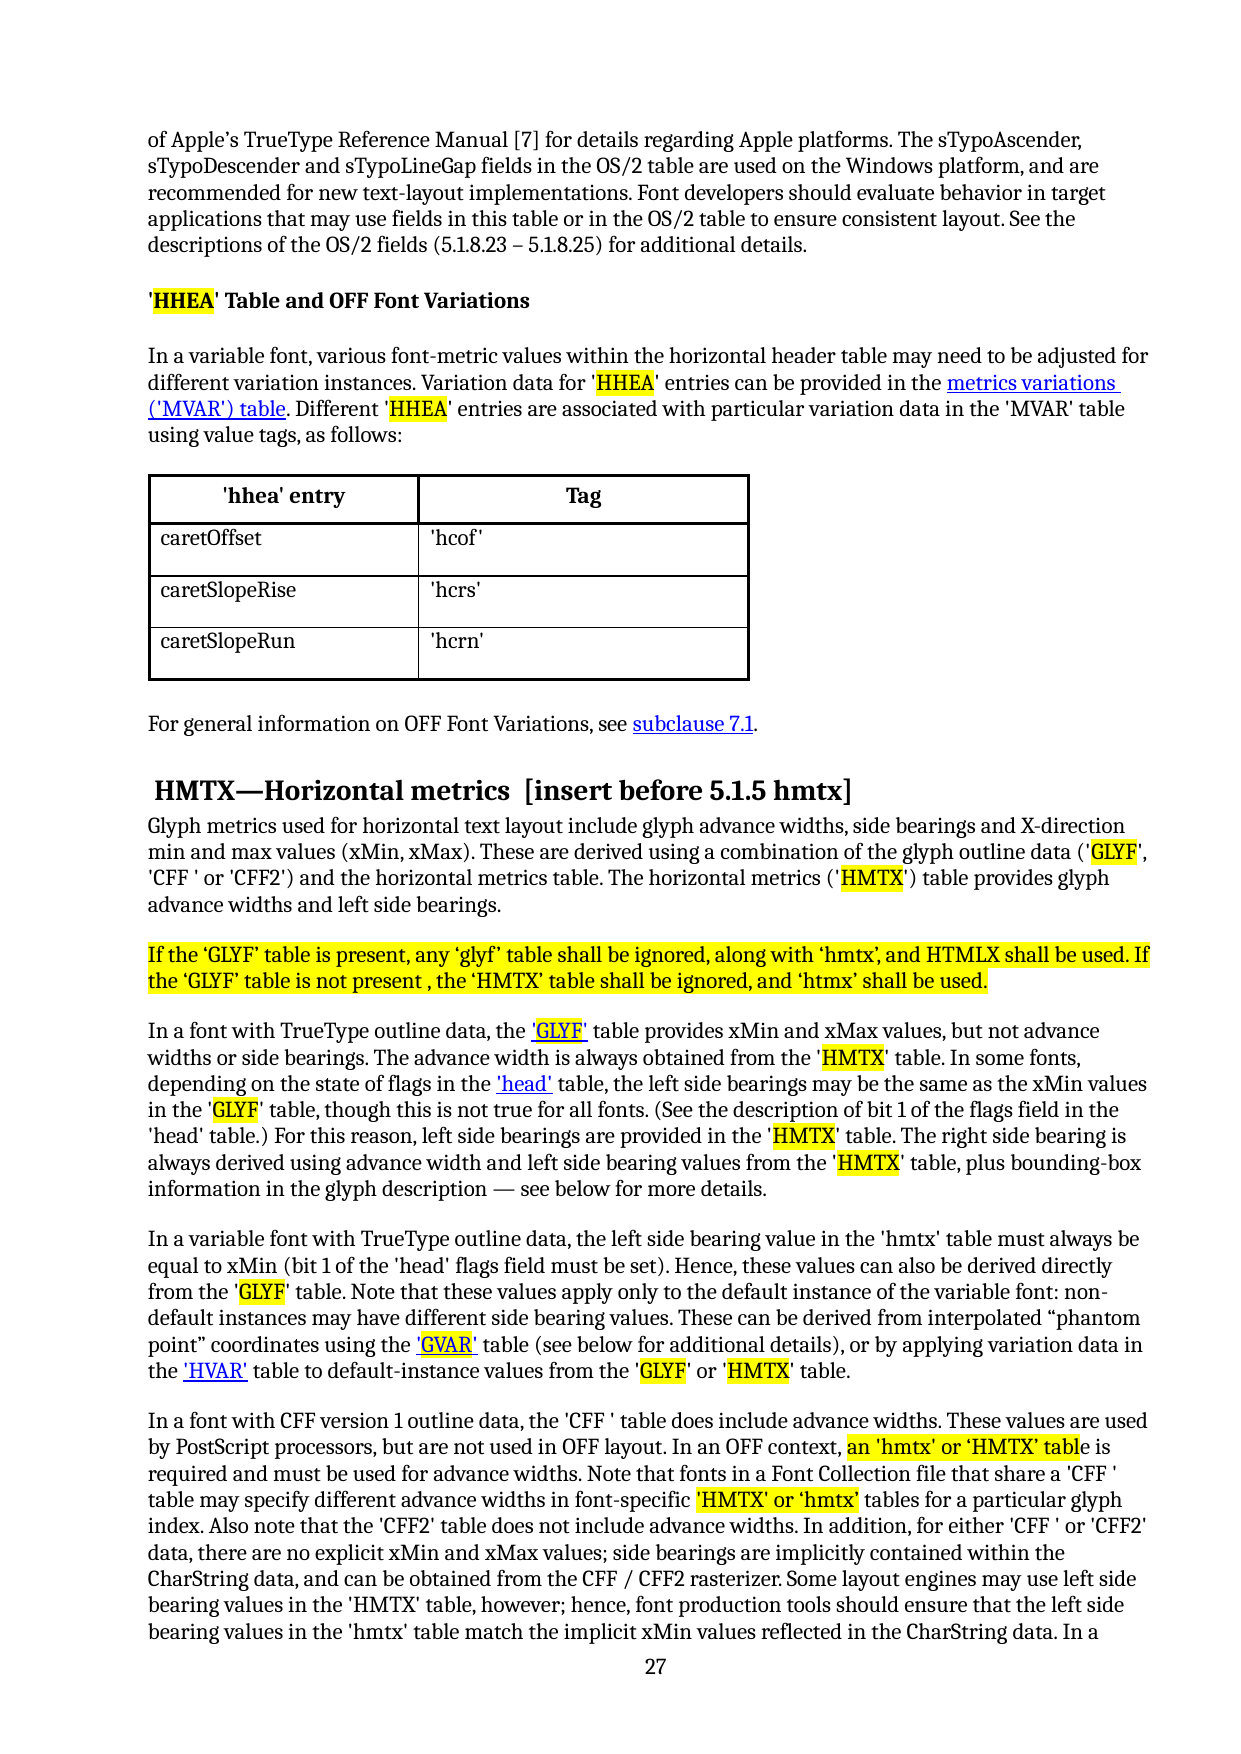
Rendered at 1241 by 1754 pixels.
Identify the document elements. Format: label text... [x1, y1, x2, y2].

subtitle HMTX—Horizontal metrics [insert before 5.1.5 hmtx] [148, 774, 1163, 807]
table_cell 'hcrn' [419, 628, 747, 678]
text In a variable font, various font-metric values within the horizontal header table may need to be adjusted for different variation instances. Variation data for 'HHEA' entries can be provided in the metrics variations ('MVAR') table. Different 'HHEA' entries are associated with particular variation data in the 'MVAR' table using value tags, as follows: [148, 343, 1163, 449]
text In a font with CFF version 1 outline data, the 'CFF ' table does include advance widths. These values are used by PostScript processors, but are not used in OFF layout. In an OFF context, an 'hmtx' or ‘HMTX’ table is required and must be used for advance widths. Note that fonts in a Font Collection file that share a 'CFF ' table may specify different advance widths in font-specific 'HMTX' or ‘hmtx’ tables for a particular glyph index. Also note that the 'CFF2' table does not include advance widths. In addition, for either 'CFF ' or 'CFF2' data, there are no explicit xMin and xMax values; side bearings are implicitly contained within the CharString data, and can be obtained from the CFF / CFF2 rasterizer. Some layout engines may use left side bearing values in the 'HMTX' table, however; hence, font production tools should ensure that the left side bearing values in the 'hmtx' table match the implicit xMin values reflected in the CharString data. In a [148, 1408, 1163, 1645]
table_cell caretSlopeRise [151, 577, 418, 627]
text Glyph metrics used for horizontal text layout include glyph advance widths, side bearings and X-direction min and max values (xMin, xMax). These are derived using a combination of the glyph outline data ('GLYF', 'CFF ' or 'CFF2') and the horizontal metrics table. The horizontal metrics ('HMTX') table provides glyph advance widths and left side bearings. [148, 812, 1163, 918]
text In a font with TrueType outline data, the 'GLYF' table provides xMin and xMax values, but not advance widths or side bearings. The advance width is always obtained from the 'HMTX' table. In some fonts, depending on the state of flags in the 'head' table, the left side bearings may be the same as the xMin values in the 'GLYF' table, though this is not true for all fonts. (See the description of bit 1 of the flags field in the 'head' table.) For this reason, left side bearings are provided in the 'HMTX' table. The right side bearing is always derived using advance width and left side bearing values from the 'HMTX' table, plus bounding-box information in the glyph description — see below for more details. [148, 1018, 1163, 1202]
text 'HHEA' Table and OFF Font Variations [148, 288, 1163, 314]
text If the ‘GLYF’ table is present, any ‘glyf’ table shall be ignored, along with ‘hmtx’, and HTMLX shall be used. If the ‘GLYF’ table is not present , the ‘HMTX’ table shall be ignored, and ‘htmx’ shall be used. [148, 942, 1163, 994]
table_cell caretOffset [151, 525, 418, 575]
text of Apple’s TrueType Reference Manual [7] for details regarding Apple platforms. The sTypoAscender, sTypoDescender and sTypoLineGap fields in the OS/2 table are used on the Windows platform, and are recommended for new text-layout implementations. Font developers should evaluate behavior in target applications that may use fields in this table or in the OS/2 table to ensure consistent layout. See the descriptions of the OS/2 fields (5.1.8.23 – 5.1.8.25) for additional details. [148, 127, 1163, 258]
table_cell 'hcof' [419, 525, 747, 575]
text For general information on OFF Font Variations, see subclause 7.1. [148, 710, 1163, 737]
table_cell 'hcrs' [419, 577, 747, 627]
table_header Tag [420, 477, 747, 522]
table_header 'hhea' entry [151, 477, 417, 522]
table_cell caretSlopeRun [151, 628, 418, 678]
text In a variable font with TrueType outline data, the left side bearing value in the 'hmtx' table must always be equal to xMin (bit 1 of the 'head' flags field must be set). Hence, these values can also be derived directly from the 'GLYF' table. Note that these values apply only to the default instance of the variable font: non-default instances may have different side bearing values. These can be derived from interpolated “phantom point” coordinates using the 'GVAR' table (see below for additional details), or by applying variation data in the 'HVAR' table to default-instance values from the 'GLYF' or 'HMTX' table. [148, 1226, 1163, 1384]
